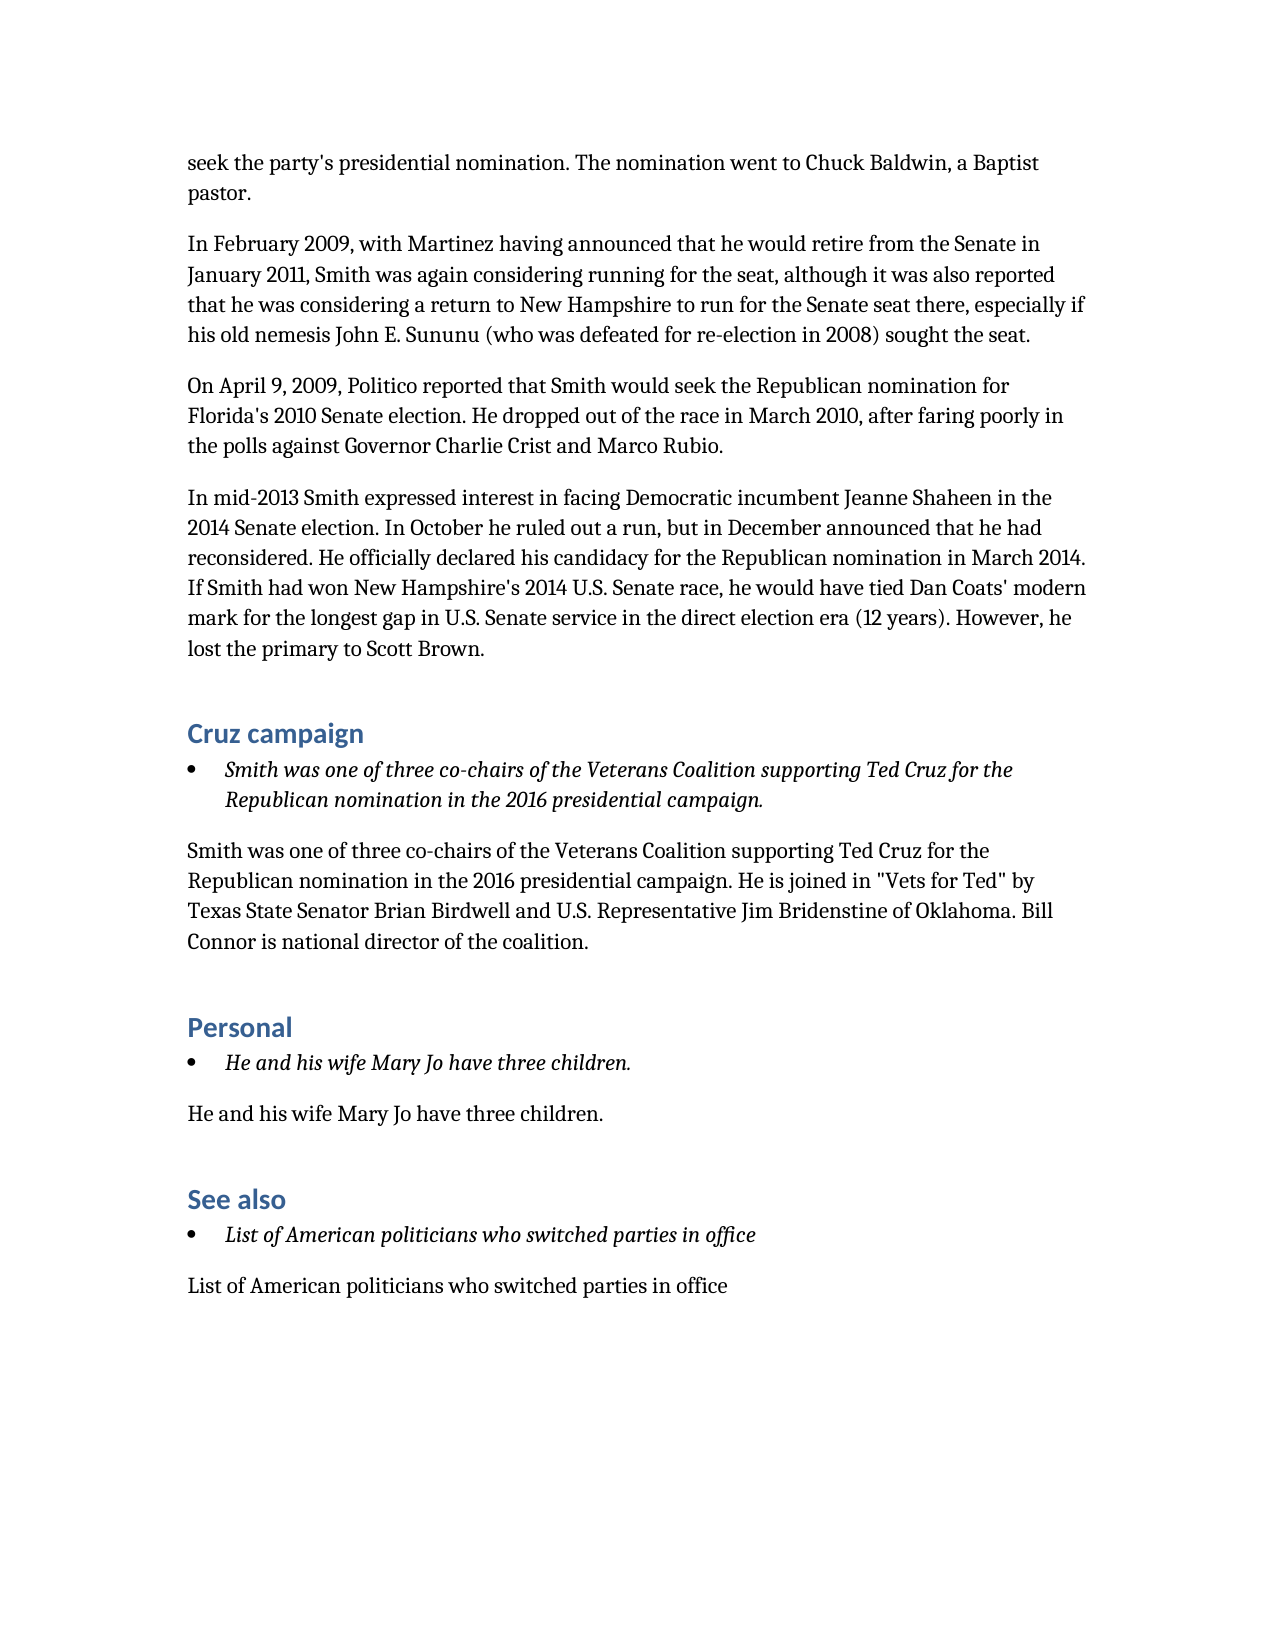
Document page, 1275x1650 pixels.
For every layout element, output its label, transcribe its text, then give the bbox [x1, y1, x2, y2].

list List of American politicians who switched parties in office [187, 1222, 1087, 1248]
subtitle Cruz campaign [187, 716, 1087, 751]
text He and his wife Mary Jo have three children. [187, 1101, 1087, 1127]
text seek the party's presidential nomination. The nomination went to Chuck Baldwin, a Baptist pastor. [187, 150, 1087, 207]
subtitle See also [187, 1181, 1087, 1216]
text In mid-2013 Smith expressed interest in facing Democratic incumbent Jeanne Shaheen in the 2014 Senate election. In October he ruled out a run, but in December announced that he had reconsidered. He officially declared his candidacy for the Republican nomination in March 2014. If Smith had won New Hampshire's 2014 U.S. Senate race, he would have tied Dan Coats' modern mark for the longest gap in U.S. Senate service in the direct election era (12 years). However, he lost the primary to Scott Brown. [187, 484, 1087, 662]
subtitle Personal [187, 1009, 1087, 1044]
text On April 9, 2009, Politico reported that Smith would seek the Republican nomination for Florida's 2010 Senate election. He dropped out of the race in March 2010, after faring poorly in the polls against Governor Charlie Crist and Marco Rubio. [187, 373, 1087, 460]
text In February 2009, with Martinez having announced that he would retire from the Senate in January 2011, Smith was again considering running for the seat, although it was also reported that he was considering a return to New Hampshire to run for the Senate seat there, especially if his old nemesis John E. Sununu (who was defeated for re-election in 2008) sought the seat. [187, 231, 1087, 348]
text List of American politicians who switched parties in office [187, 1273, 1087, 1299]
text Smith was one of three co-chairs of the Veterans Coalition supporting Ted Cruz for the Republican nomination in the 2016 presidential campaign. He is joined in "Vets for Ted" by Texas State Senator Brian Birdwell and U.S. Representative Jim Bridenstine of Oklahoma. Bill Connor is national director of the coalition. [187, 838, 1087, 955]
list Smith was one of three co-chairs of the Veterans Coalition supporting Ted Cruz for the Republican nomination in the 2016 presidential campaign. [187, 757, 1087, 813]
list He and his wife Mary Jo have three children. [187, 1049, 1087, 1076]
